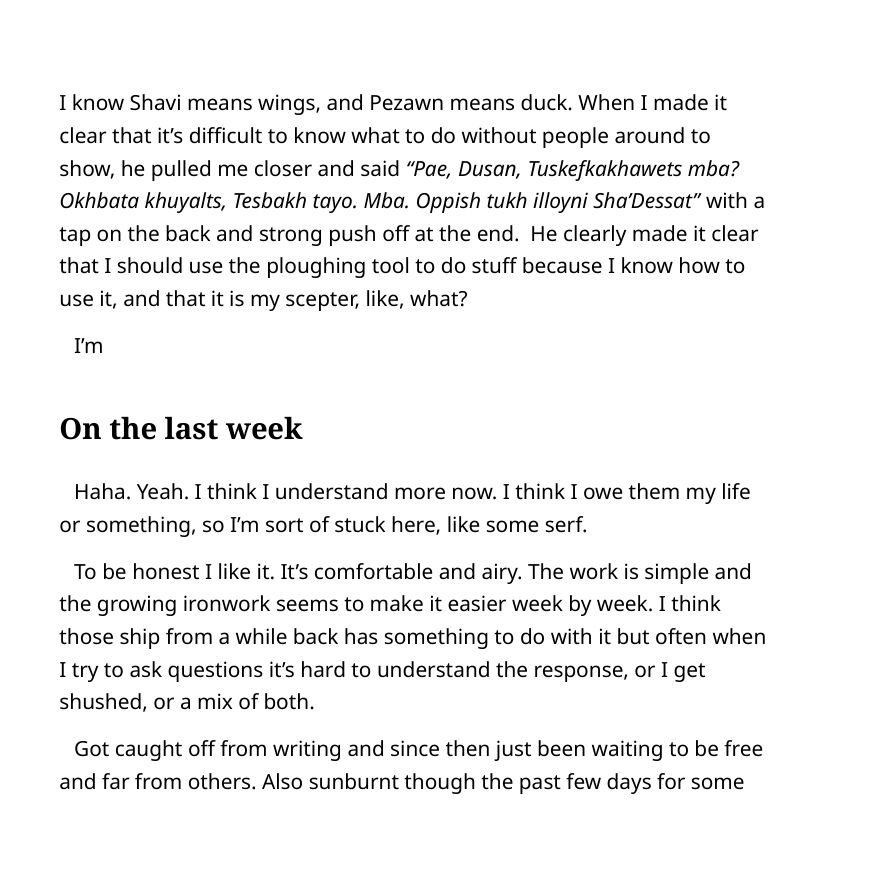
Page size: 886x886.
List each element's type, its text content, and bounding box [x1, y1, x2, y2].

text I know Shavi means wings, and Pezawn means duck. When I made it clear that it’s difficult to know what to do without people around to show, he pulled me closer and said “Pae, Dusan, Tuskefkakhawets mba? Okhbata khuyalts, Tesbakh tayo. Mba. Oppish tukh illoyni Sha’Dessat” with a tap on the back and strong push off at the end. He clearly made it clear that I should use the ploughing tool to do stuff because I know how to use it, and that it is my scepter, like, what? [59, 88, 768, 313]
subtitle On the last week [59, 408, 768, 448]
text Haha. Yeah. I think I understand more now. I think I owe them my life or something, so I’m sort of stuck here, like some serf. [59, 477, 768, 538]
text Got caught off from writing and since then just been waiting to be free and far from others. Also sunburnt though the past few days for some [59, 734, 768, 796]
text I’m [59, 331, 768, 360]
text To be honest I like it. It’s comfortable and airy. The work is simple and the growing ironwork seems to make it easier week by week. I think those ship from a while back has something to do with it but often when I try to ask questions it’s hard to understand the response, or I get shushed, or a mix of both. [59, 557, 768, 716]
